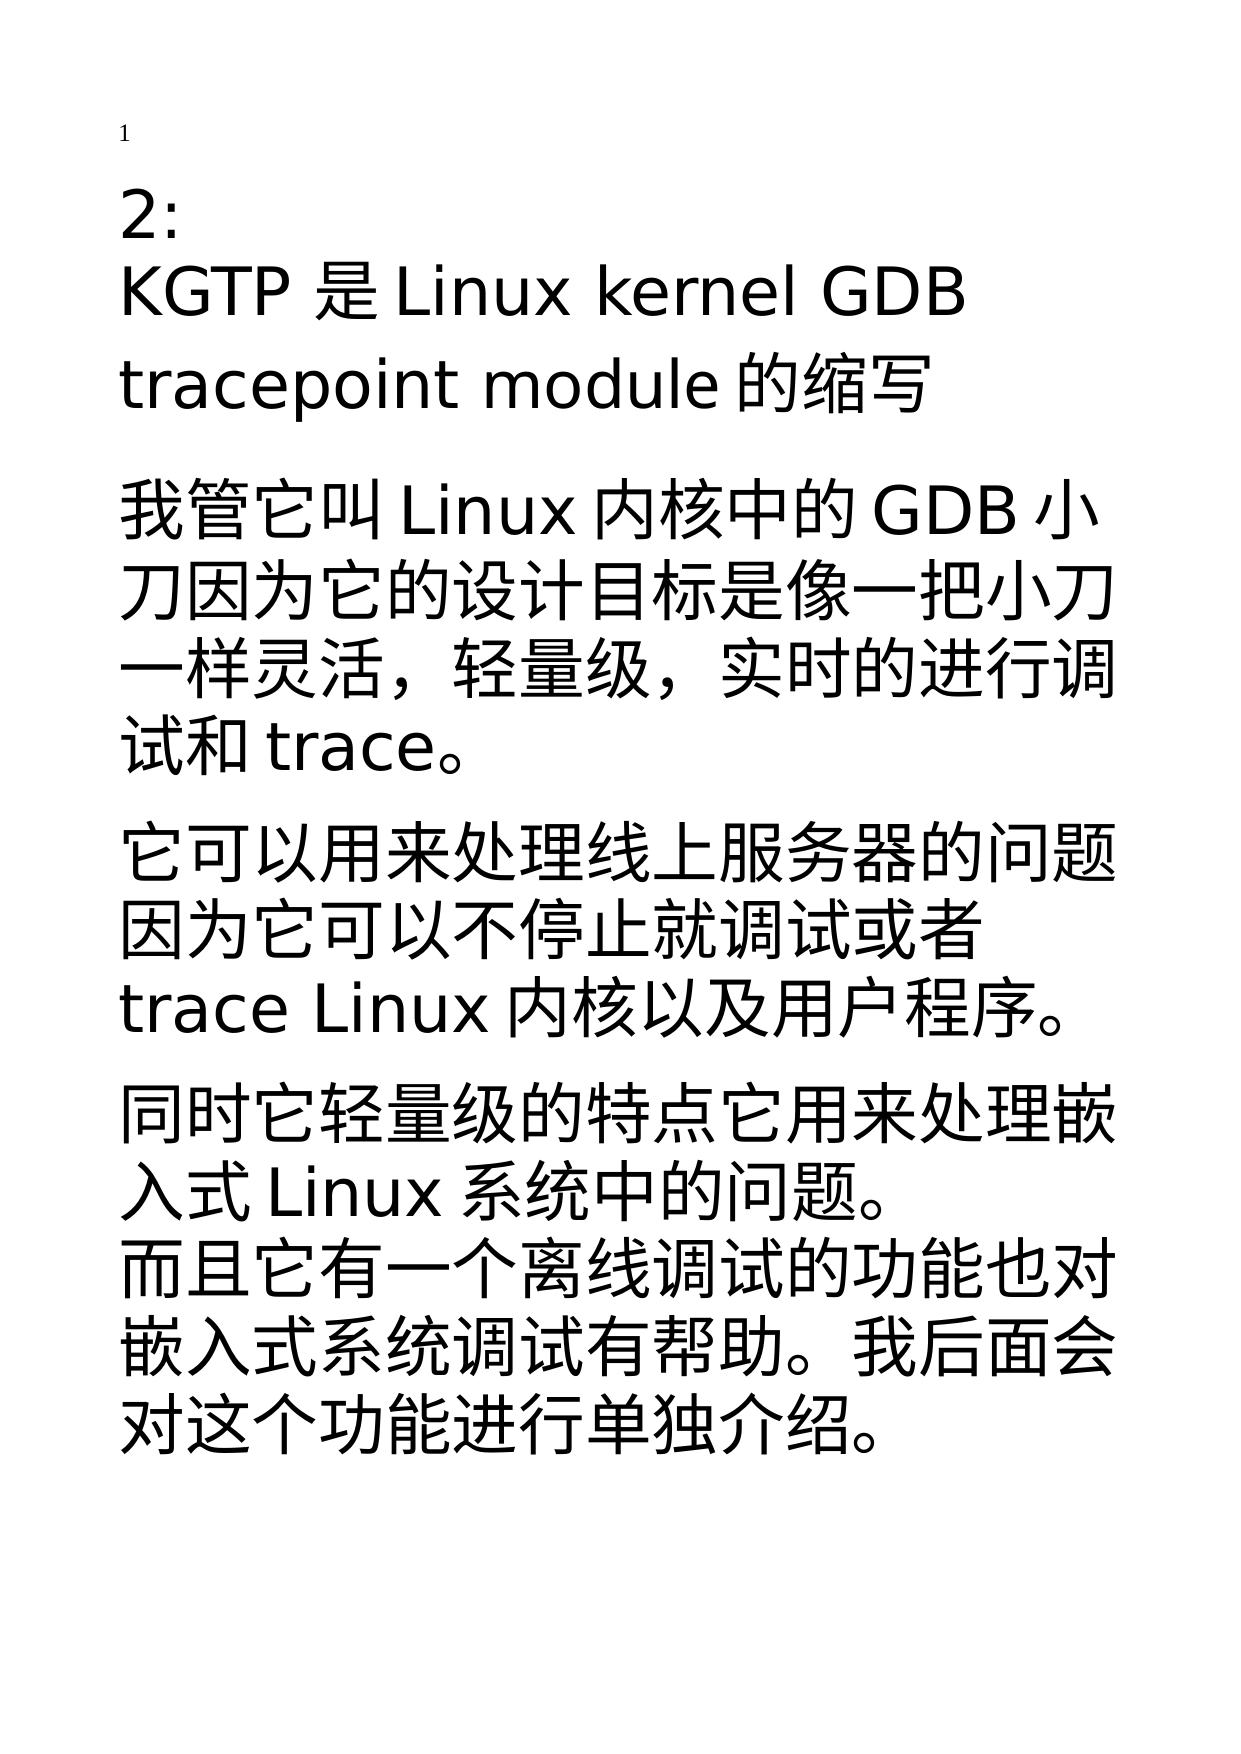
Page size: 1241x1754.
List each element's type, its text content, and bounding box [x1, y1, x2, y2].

text KGTP 是Linux kernel GDB tracepoint module的缩写 [118, 254, 1122, 428]
text 我管它叫Linux内核中的GDB小刀因为它的设计目标是像一把小刀一样灵活，轻量级，实时的进行调试和trace。 [118, 457, 1122, 787]
text 它可以用来处理线上服务器的问题因为它可以不停止就调试或者trace Linux内核以及用户程序。 [118, 815, 1122, 1048]
text 而且它有一个离线调试的功能也对嵌入式系统调试有帮助。我后面会对这个功能进行单独介绍。 [118, 1232, 1122, 1465]
text 同时它轻量级的特点它用来处理嵌入式Linux系统中的问题。 [118, 1077, 1122, 1232]
text 2: [118, 176, 1122, 254]
